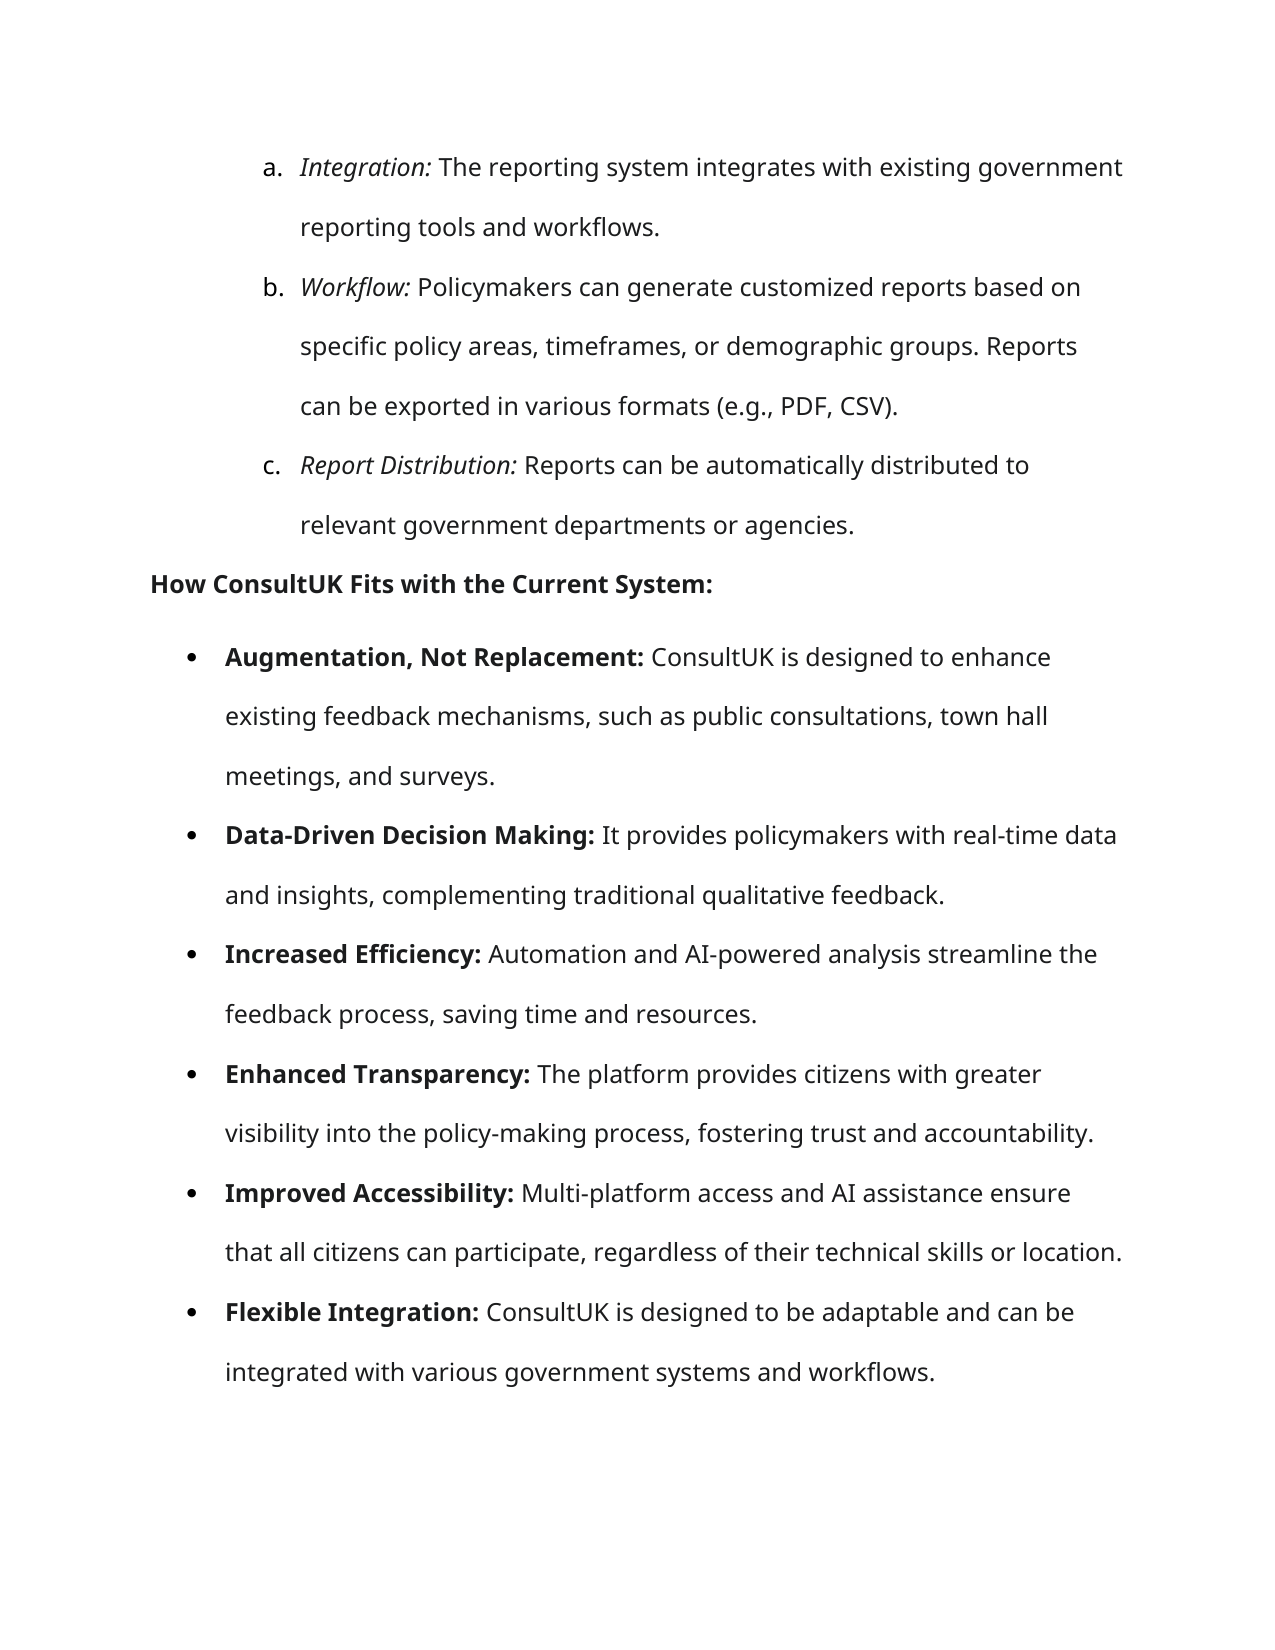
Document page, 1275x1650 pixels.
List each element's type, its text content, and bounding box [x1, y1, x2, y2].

list Enhanced Transparency: The platform provides citizens with greater visibility into the policy-making process, fostering trust and accountability. [187, 1056, 1125, 1150]
text How ConsultUK Fits with the Current System: [150, 567, 1125, 601]
list Augmentation, Not Replacement: ConsultUK is designed to enhance existing feedback mechanisms, such as public consultations, town hall meetings, and surveys. [187, 639, 1125, 792]
list Data-Driven Decision Making: It provides policymakers with real-time data and insights, complementing traditional qualitative feedback. [187, 818, 1125, 912]
list Flexible Integration: ConsultUK is designed to be adaptable and can be integrated with various government systems and workflows. [187, 1294, 1125, 1388]
list Integration: The reporting system integrates with existing government reporting tools and workflows. [262, 150, 1125, 244]
list Improved Accessibility: Multi-platform access and AI assistance ensure that all citizens can participate, regardless of their technical skills or location. [187, 1175, 1125, 1269]
list Report Distribution: Reports can be automatically distributed to relevant government departments or agencies. [262, 448, 1125, 542]
list Workflow: Policymakers can generate customized reports based on specific policy areas, timeframes, or demographic groups. Reports can be exported in various formats (e.g., PDF, CSV). [262, 269, 1125, 422]
list Increased Efficiency: Automation and AI-powered analysis streamline the feedback process, saving time and resources. [187, 937, 1125, 1031]
